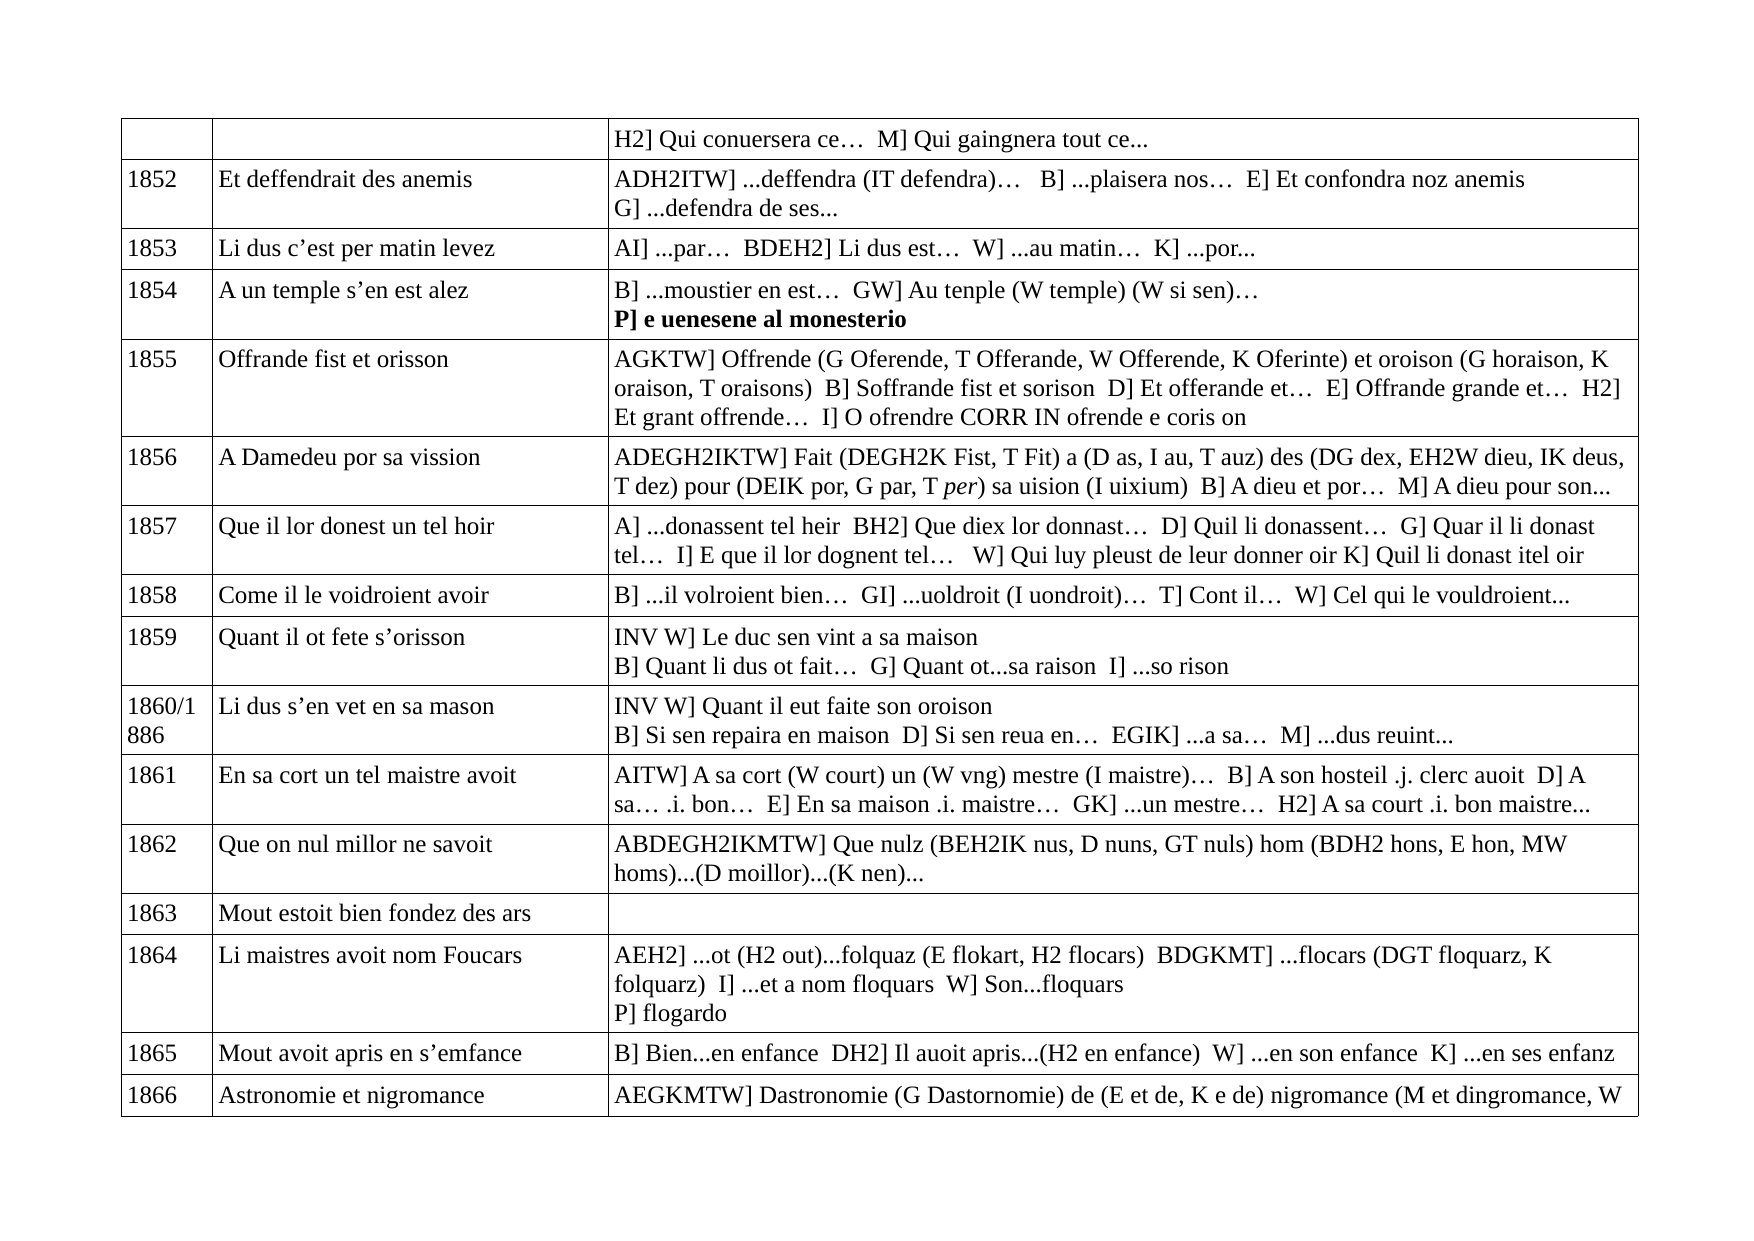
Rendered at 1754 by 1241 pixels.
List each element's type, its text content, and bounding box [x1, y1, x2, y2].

table_cell Quant il ot fete s’orisson [213, 617, 608, 685]
table_cell Que il lor donest un tel hoir [213, 506, 608, 574]
table_cell B] Bien...en enfance DH2] Il auoit apris...(H2 en enfance) W] ...en son enfance K] ...en ses enfanz [609, 1033, 1638, 1074]
table_cell ADH2ITW] ...deffendra (IT defendra)… B] ...plaisera nos… E] Et confondra noz anemis G] ...defendra de ses... [609, 160, 1638, 227]
table_cell 1857 [122, 506, 212, 574]
table_cell [609, 894, 1638, 934]
table_cell 1862 [122, 825, 212, 892]
table_cell AGKTW] Offrende (G Oferende, T Offerande, W Offerende, K Oferinte) et oroison (G horaison, K oraison, T oraisons) B] Soffrande fist et sorison D] Et offerande et… E] Offrande grande et… H2] Et grant offrende… I] O ofrendre CORR IN ofrende e coris on [609, 340, 1638, 436]
table_cell 1863 [122, 894, 212, 934]
table_cell Astronomie et nigromance [213, 1075, 608, 1116]
table_cell H2] Qui conuersera ce… M] Qui gaingnera tout ce... [609, 119, 1638, 158]
table_cell 1852 [122, 160, 212, 227]
table_cell AI] ...par… BDEH2] Li dus est… W] ...au matin… K] ...por... [609, 229, 1638, 269]
table_cell [122, 119, 212, 158]
table_cell ABDEGH2IKMTW] Que nulz (BEH2IK nus, D nuns, GT nuls) hom (BDH2 hons, E hon, MW homs)...(D moillor)...(K nen)... [609, 825, 1638, 892]
table_cell 1865 [122, 1033, 212, 1074]
table_cell A un temple s’en est alez [213, 270, 608, 338]
table_cell En sa cort un tel maistre avoit [213, 755, 608, 823]
table_cell ADEGH2IKTW] Fait (DEGH2K Fist, T Fit) a (D as, I au, T auz) des (DG dex, EH2W dieu, IK deus, T dez) pour (DEIK por, G par, T per) sa uision (I uixium) B] A dieu et por… M] A dieu pour son... [609, 437, 1638, 505]
table_cell 1859 [122, 617, 212, 685]
table_cell 1861 [122, 755, 212, 823]
table_cell AEH2] ...ot (H2 out)...folquaz (E flokart, H2 flocars) BDGKMT] ...flocars (DGT floquarz, K folquarz) I] ...et a nom floquars W] Son...floquars P] flogardo [609, 935, 1638, 1032]
table_cell 1866 [122, 1075, 212, 1116]
table_cell A Damedeu por sa vission [213, 437, 608, 505]
table_cell 1855 [122, 340, 212, 436]
table_cell Offrande fist et orisson [213, 340, 608, 436]
table_cell Li maistres avoit nom Foucars [213, 935, 608, 1032]
table_cell Que on nul millor ne savoit [213, 825, 608, 892]
table_cell Come il le voidroient avoir [213, 575, 608, 616]
table_cell Et deffendrait des anemis [213, 160, 608, 227]
table_cell Li dus s’en vet en sa mason [213, 686, 608, 754]
table_cell Mout avoit apris en s’emfance [213, 1033, 608, 1074]
table_cell B] ...il volroient bien… GI] ...uoldroit (I uondroit)… T] Cont il… W] Cel qui le vouldroient... [609, 575, 1638, 616]
table_cell 1860/1886 [122, 686, 212, 754]
table_cell 1853 [122, 229, 212, 269]
table_cell 1854 [122, 270, 212, 338]
table_cell INV W] Le duc sen vint a sa maison B] Quant li dus ot fait… G] Quant ot...sa raison I] ...so rison [609, 617, 1638, 685]
table_cell 1858 [122, 575, 212, 616]
table_cell Mout estoit bien fondez des ars [213, 894, 608, 934]
table_cell AITW] A sa cort (W court) un (W vng) mestre (I maistre)… B] A son hosteil .j. clerc auoit D] A sa… .i. bon… E] En sa maison .i. maistre… GK] ...un mestre… H2] A sa court .i. bon maistre... [609, 755, 1638, 823]
table_cell INV W] Quant il eut faite son oroison B] Si sen repaira en maison D] Si sen reua en… EGIK] ...a sa… M] ...dus reuint... [609, 686, 1638, 754]
table_cell A] ...donassent tel heir BH2] Que diex lor donnast… D] Quil li donassent… G] Quar il li donast tel… I] E que il lor dognent tel… W] Qui luy pleust de leur donner oir K] Quil li donast itel oir [609, 506, 1638, 574]
table_cell AEGKMTW] Dastronomie (G Dastornomie) de (E et de, K e de) nigromance (M et dingromance, W [609, 1075, 1638, 1116]
table_cell [213, 119, 608, 158]
table_cell Li dus c’est per matin levez [213, 229, 608, 269]
table_cell B] ...moustier en est… GW] Au tenple (W temple) (W si sen)… P] e uenesene al monesterio [609, 270, 1638, 338]
table_cell 1856 [122, 437, 212, 505]
table_cell 1864 [122, 935, 212, 1032]
